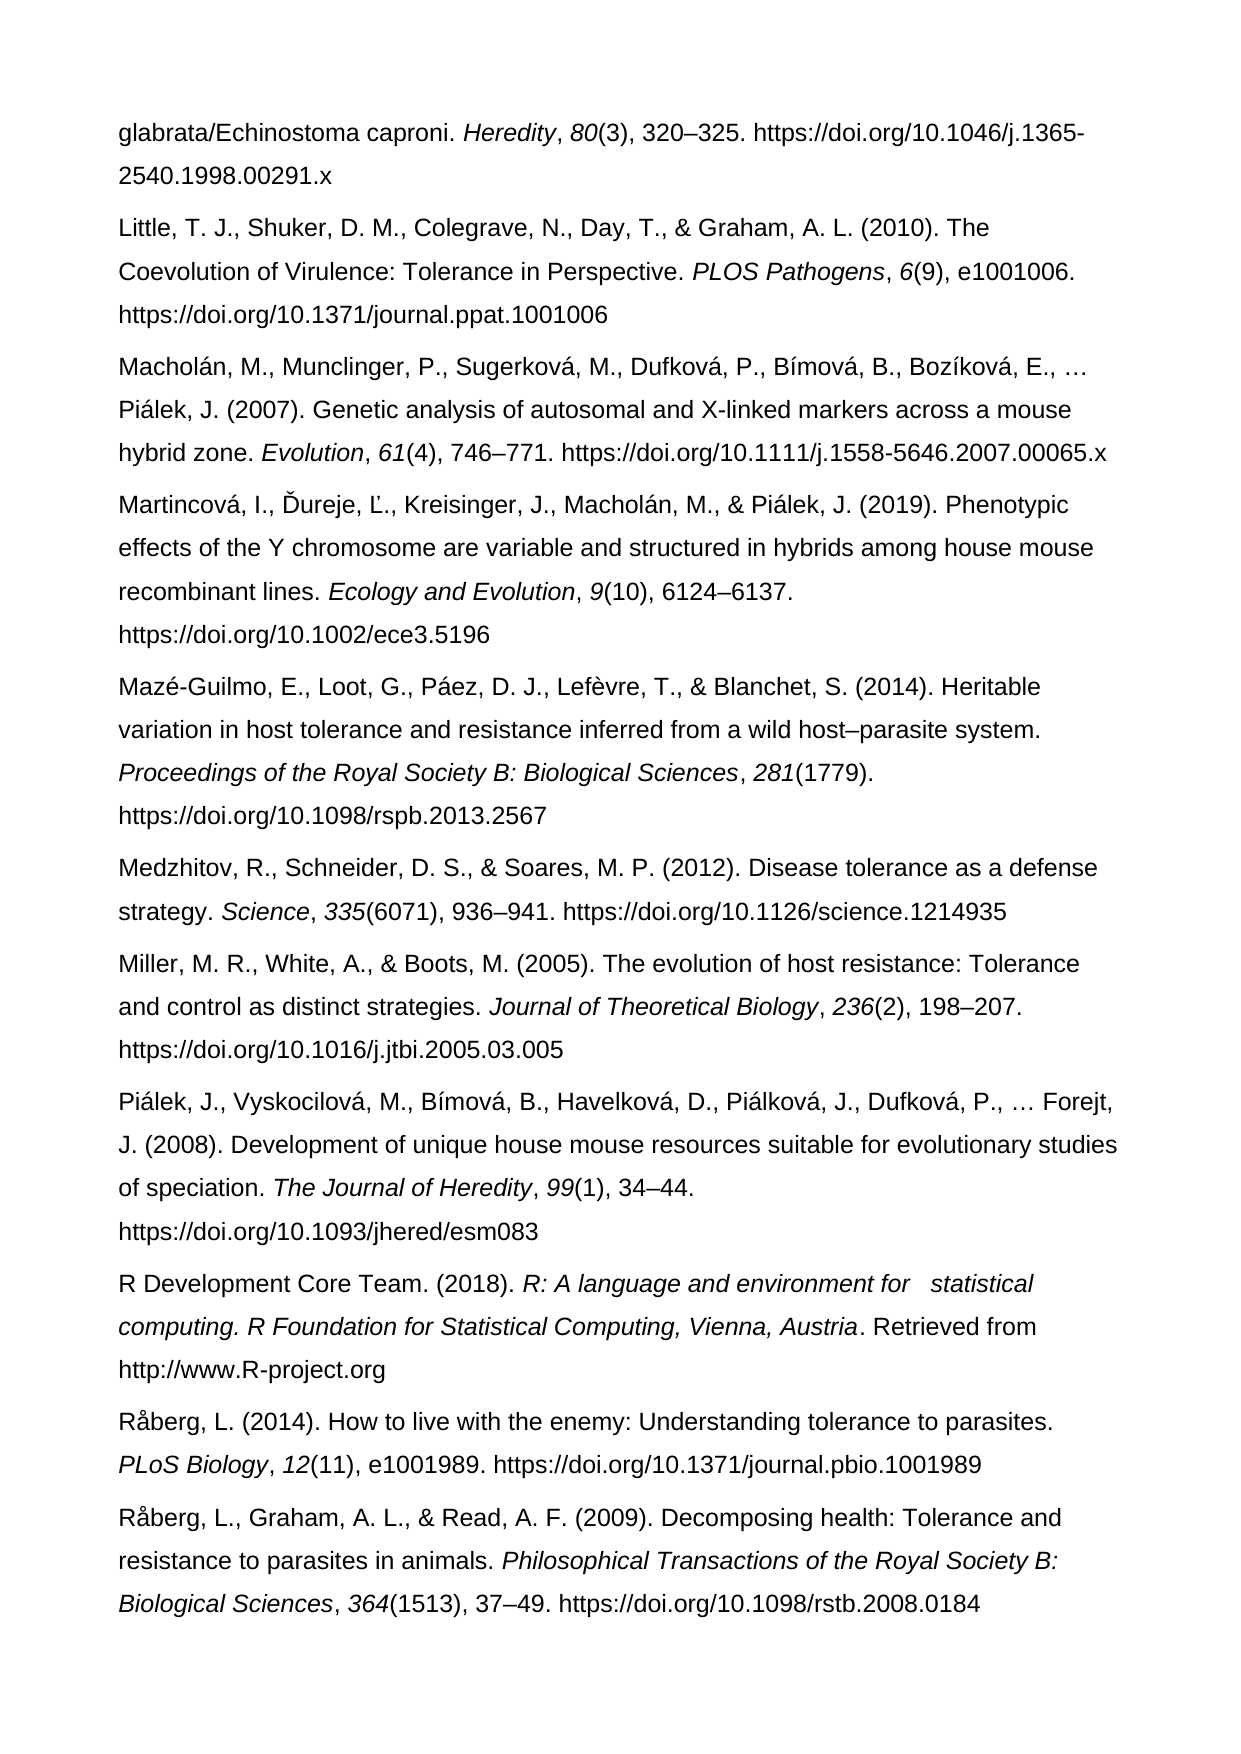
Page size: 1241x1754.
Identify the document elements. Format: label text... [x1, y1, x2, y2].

text Miller, M. R., White, A., & Boots, M. (2005). The evolution of host resistance: Tolerance and control as distinct strategies. Journal of Theoretical Biology, 236(2), 198–207. https://doi.org/10.1016/j.jtbi.2005.03.005 [118, 949, 1122, 1064]
text Macholán, M., Munclinger, P., Sugerková, M., Dufková, P., Bímová, B., Bozíková, E., … Piálek, J. (2007). Genetic analysis of autosomal and X-linked markers across a mouse hybrid zone. Evolution, 61(4), 746–771. https://doi.org/10.1111/j.1558-5646.2007.00065.x [118, 352, 1122, 467]
text Little, T. J., Shuker, D. M., Colegrave, N., Day, T., & Graham, A. L. (2010). The Coevolution of Virulence: Tolerance in Perspective. PLOS Pathogens, 6(9), e1001006. https://doi.org/10.1371/journal.ppat.1001006 [118, 213, 1122, 328]
text glabrata/Echinostoma caproni. Heredity, 80(3), 320–325. https://doi.org/10.1046/j.1365-2540.1998.00291.x [118, 118, 1122, 190]
text Råberg, L., Graham, A. L., & Read, A. F. (2009). Decomposing health: Tolerance and resistance to parasites in animals. Philosophical Transactions of the Royal Society B: Biological Sciences, 364(1513), 37–49. https://doi.org/10.1098/rstb.2008.0184 [118, 1502, 1122, 1617]
text Mazé-Guilmo, E., Loot, G., Páez, D. J., Lefèvre, T., & Blanchet, S. (2014). Heritable variation in host tolerance and resistance inferred from a wild host–parasite system. Proceedings of the Royal Society B: Biological Sciences, 281(1779). https://doi.org/10.1098/rspb.2013.2567 [118, 672, 1122, 830]
text R Development Core Team. (2018). R: A language and environment for statistical computing. R Foundation for Statistical Computing, Vienna, Austria. Retrieved from http://www.R-project.org [118, 1269, 1122, 1384]
text Råberg, L. (2014). How to live with the enemy: Understanding tolerance to parasites. PLoS Biology, 12(11), e1001989. https://doi.org/10.1371/journal.pbio.1001989 [118, 1407, 1122, 1479]
text Martincová, I., Ďureje, Ľ., Kreisinger, J., Macholán, M., & Piálek, J. (2019). Phenotypic effects of the Y chromosome are variable and structured in hybrids among house mouse recombinant lines. Ecology and Evolution, 9(10), 6124–6137. https://doi.org/10.1002/ece3.5196 [118, 490, 1122, 648]
text Medzhitov, R., Schneider, D. S., & Soares, M. P. (2012). Disease tolerance as a defense strategy. Science, 335(6071), 936–941. https://doi.org/10.1126/science.1214935 [118, 853, 1122, 925]
text Piálek, J., Vyskocilová, M., Bímová, B., Havelková, D., Piálková, J., Dufková, P., … Forejt, J. (2008). Development of unique house mouse resources suitable for evolutionary studies of speciation. The Journal of Heredity, 99(1), 34–44. https://doi.org/10.1093/jhered/esm083 [118, 1087, 1122, 1245]
